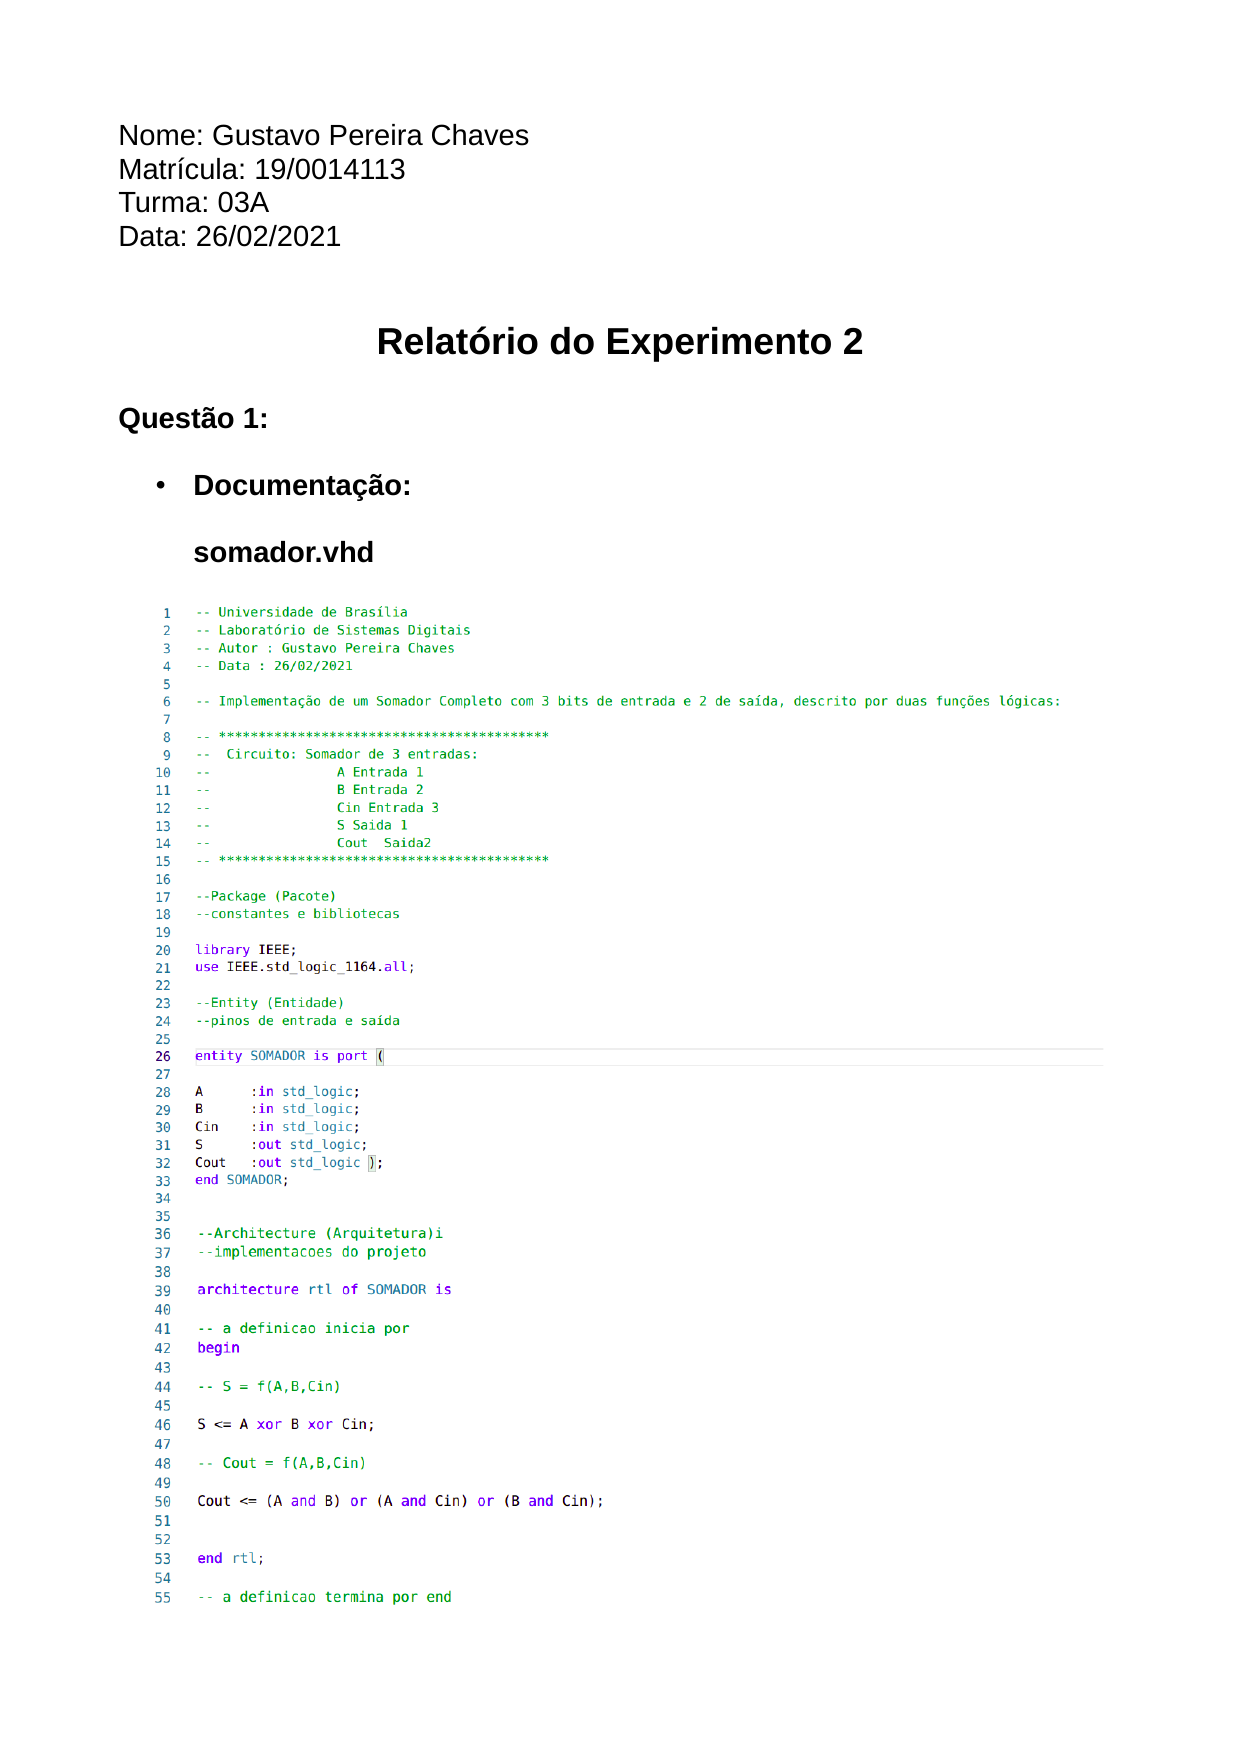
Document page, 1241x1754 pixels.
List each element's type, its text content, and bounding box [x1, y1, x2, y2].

text Data: 26/02/2021 [118, 219, 1122, 252]
text Turma: 03A [118, 185, 1122, 219]
picture [128, 602, 1133, 1627]
text Nome: Gustavo Pereira Chaves [118, 118, 1122, 152]
text Questão 1: [118, 401, 1122, 434]
text Matrícula: 19/0014113 [118, 152, 1122, 185]
list somador.vhd [156, 535, 1122, 569]
list Documentação: [156, 468, 1122, 502]
text Relatório do Experimento 2 [118, 319, 1122, 362]
